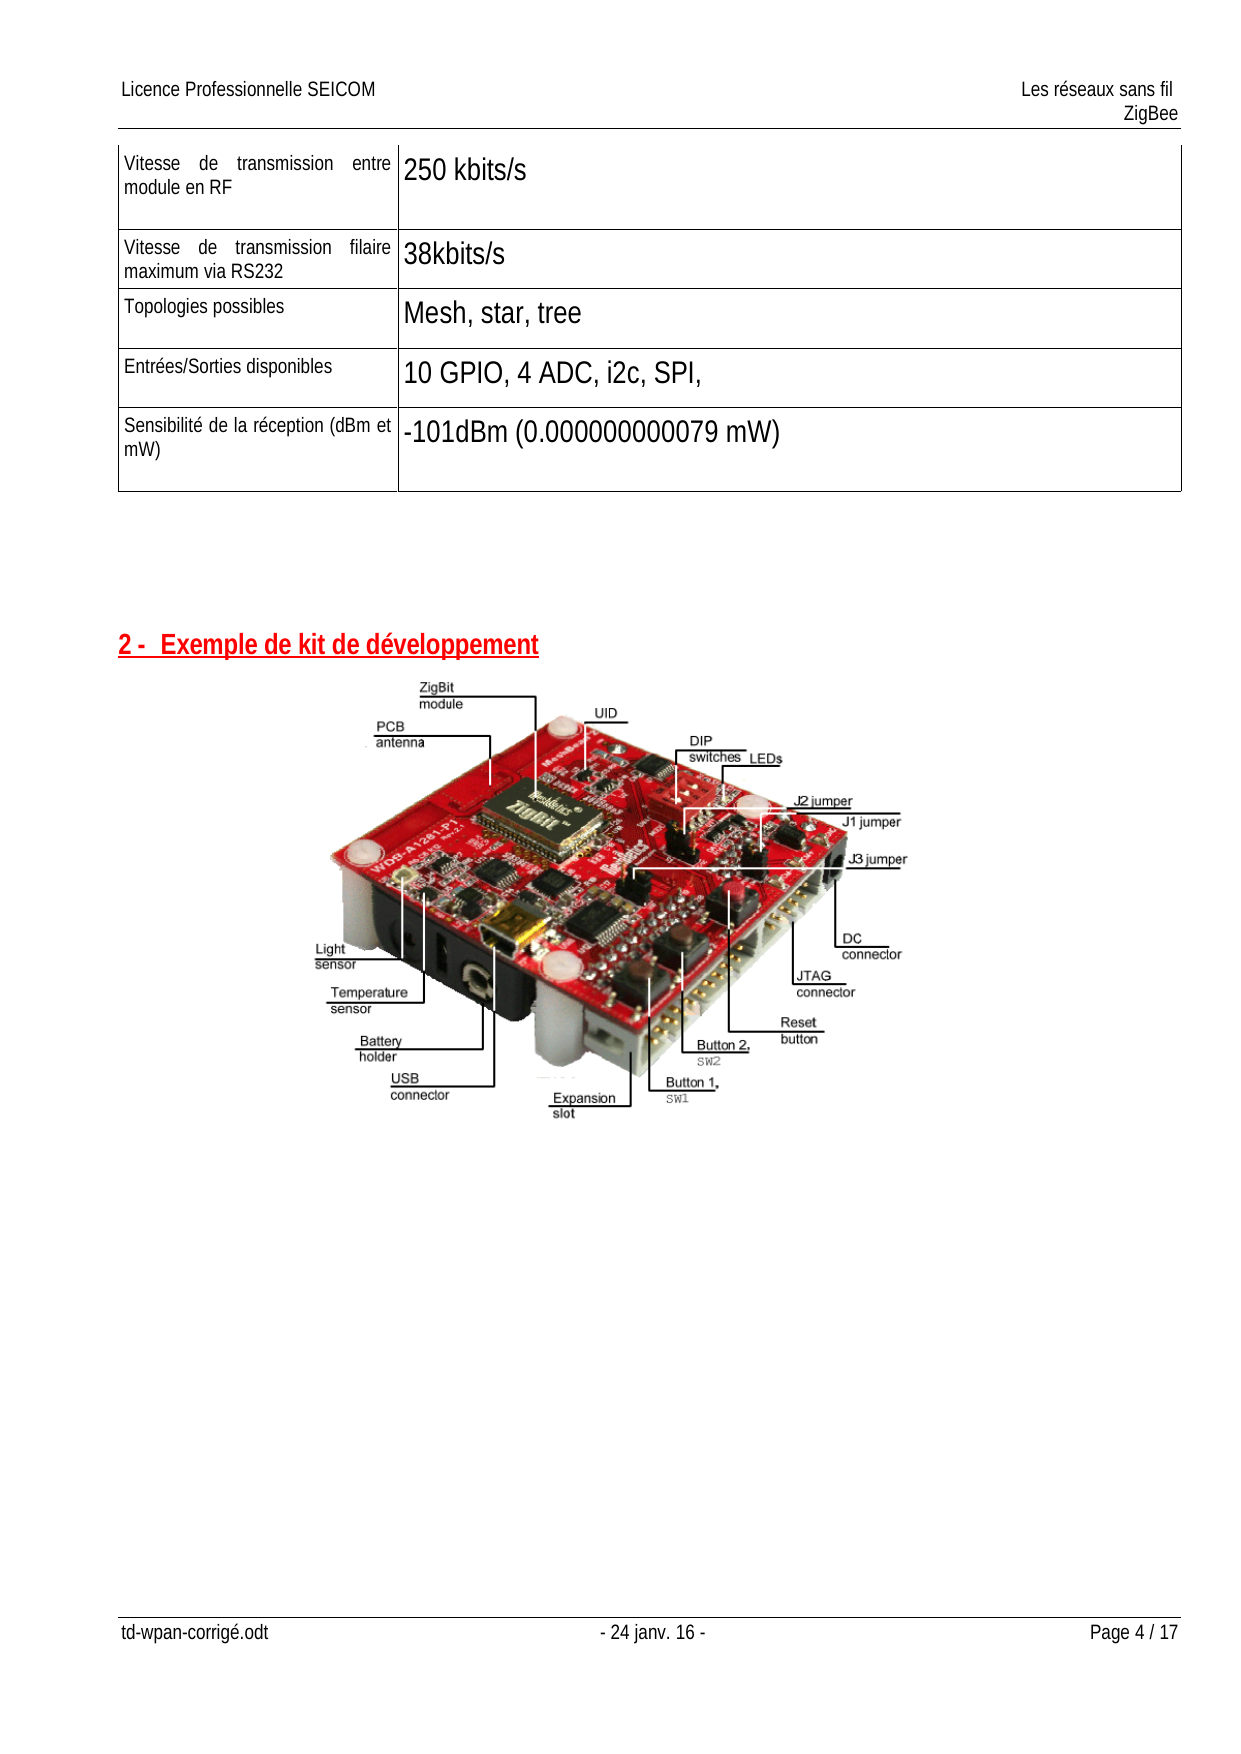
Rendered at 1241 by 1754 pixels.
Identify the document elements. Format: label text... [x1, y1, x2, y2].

table_cell 38kbits/s [399, 230, 1181, 288]
table_cell Entrées/Sorties disponibles [119, 349, 397, 407]
table_cell 10 GPIO, 4 ADC, i2c, SPI, [399, 349, 1181, 407]
picture [300, 676, 920, 1131]
table_cell Vitesse de transmission filaire maximum via RS232 [119, 230, 397, 288]
table_cell Sensibilité de la réception (dBm et mW) [119, 408, 397, 491]
subtitle Exemple de kit de développement [118, 628, 1181, 661]
table_cell Vitesse de transmission entre module en RF [119, 145, 397, 229]
table_cell Topologies possibles [119, 289, 397, 348]
table_cell -101dBm (0.000000000079 mW) [399, 408, 1181, 491]
table_cell 250 kbits/s [399, 145, 1181, 229]
table_cell Mesh, star, tree [399, 289, 1181, 348]
